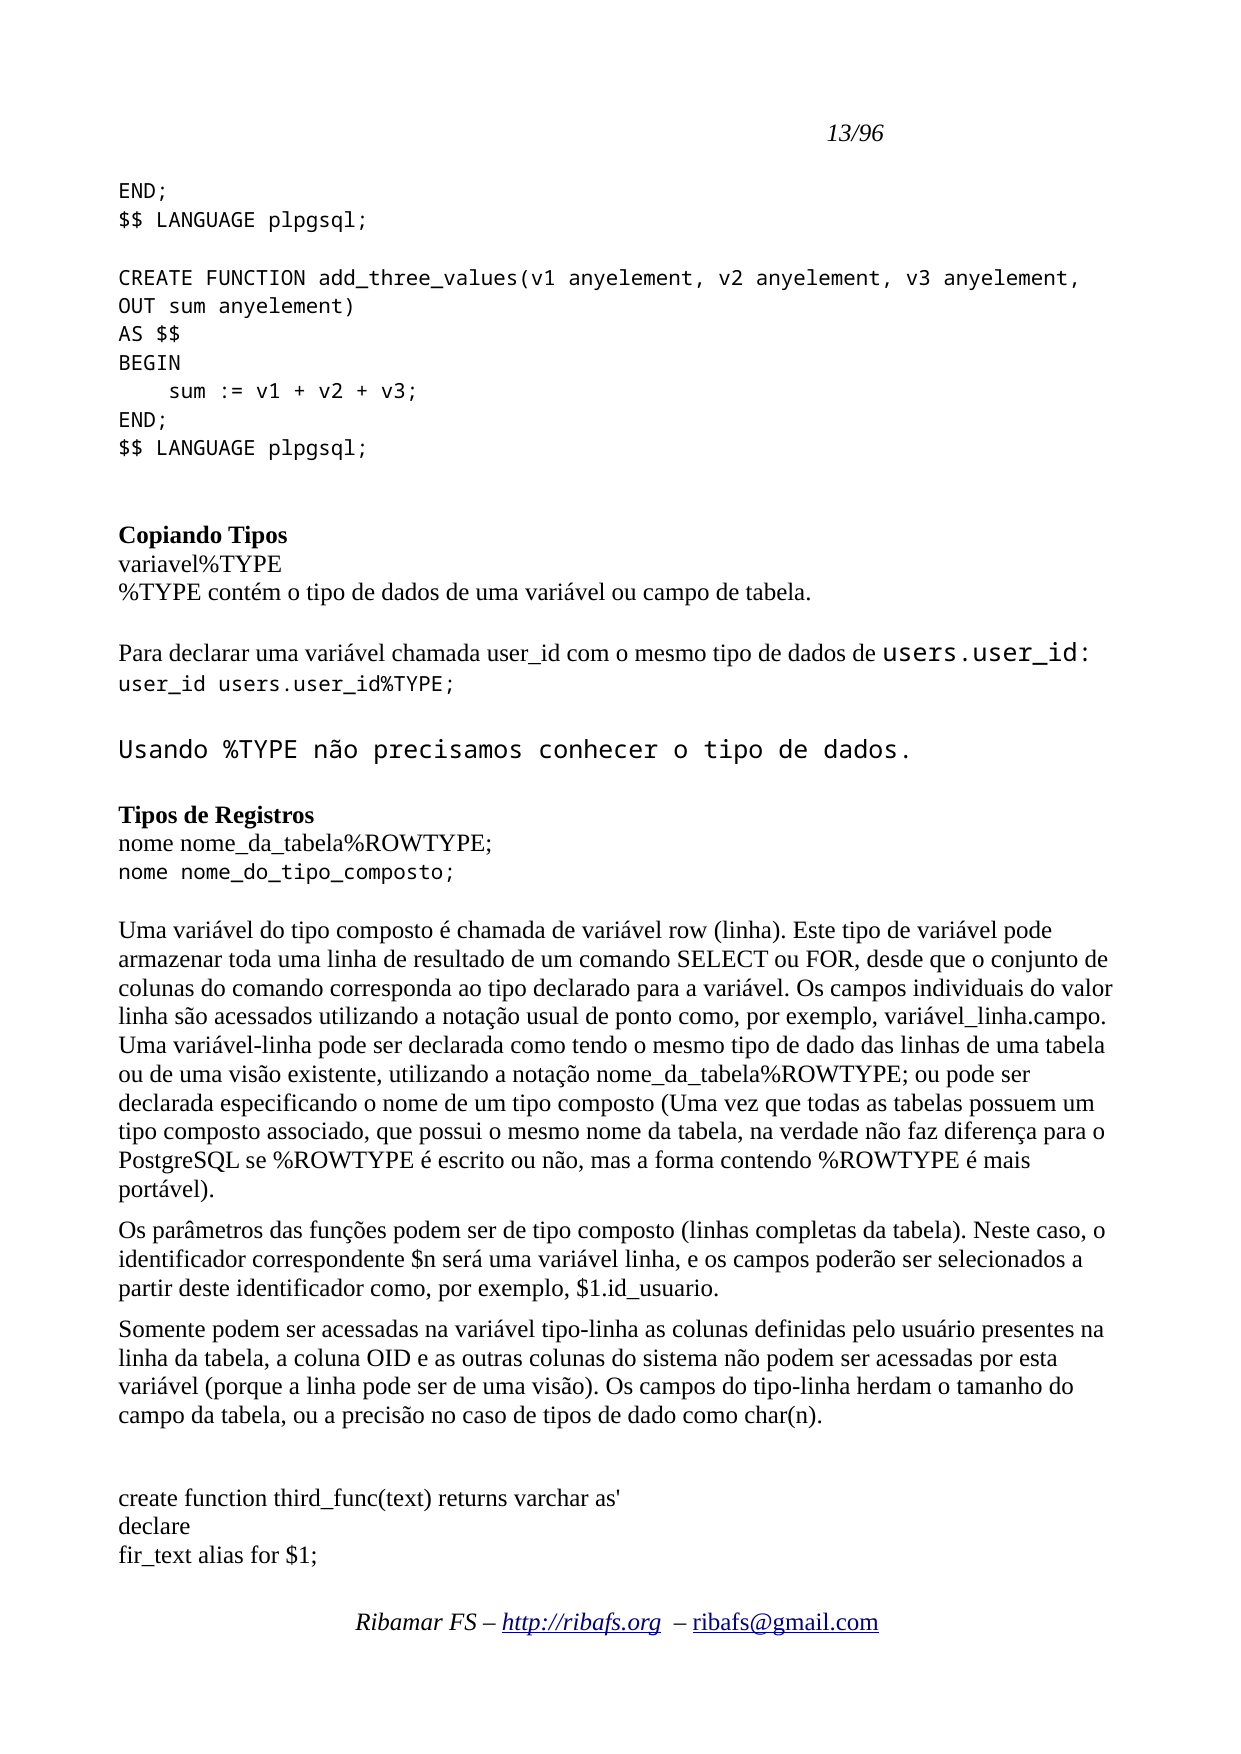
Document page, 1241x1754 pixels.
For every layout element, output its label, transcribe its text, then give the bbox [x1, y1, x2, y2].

text Uma variável-linha pode ser declarada como tendo o mesmo tipo de dado das linhas de uma tabela ou de uma visão existente, utilizando a notação nome_da_tabela%ROWTYPE; ou pode ser declarada especificando o nome de um tipo composto (Uma vez que todas as tabelas possuem um tipo composto associado, que possui o mesmo nome da tabela, na verdade não faz diferença para o PostgreSQL se %ROWTYPE é escrito ou não, mas a forma contendo %ROWTYPE é mais portável). [118, 1030, 1122, 1203]
text create function third_func(text) returns varchar as' declare fir_text alias for $1; [118, 1483, 1122, 1569]
text Usando %TYPE não precisamos conhecer o tipo de dados. [118, 732, 1122, 766]
text BEGIN [118, 348, 1122, 376]
text Somente podem ser acessadas na variável tipo-linha as colunas definidas pelo usuário presentes na linha da tabela, a coluna OID e as outras colunas do sistema não podem ser acessadas por esta variável (porque a linha pode ser de uma visão). Os campos do tipo-linha herdam o tamanho do campo da tabela, ou a precisão no caso de tipos de dado como char(n). [118, 1314, 1122, 1429]
text AS $$ [118, 319, 1122, 348]
text Tipos de Registros [118, 800, 1122, 828]
text user_id users.user_id%TYPE; [118, 669, 1122, 697]
text sum := v1 + v2 + v3; [118, 376, 1122, 405]
text Para declarar uma variável chamada user_id com o mesmo tipo de dados de users.user_id: [118, 635, 1122, 669]
text nome nome_da_tabela%ROWTYPE; [118, 828, 1122, 857]
text Uma variável do tipo composto é chamada de variável row (linha). Este tipo de variável pode armazenar toda uma linha de resultado de um comando SELECT ou FOR, desde que o conjunto de colunas do comando corresponda ao tipo declarado para a variável. Os campos individuais do valor linha são acessados utilizando a notação usual de ponto como, por exemplo, variável_linha.campo. [118, 915, 1122, 1030]
text $$ LANGUAGE plpgsql; [118, 205, 1122, 233]
text Os parâmetros das funções podem ser de tipo composto (linhas completas da tabela). Neste caso, o identificador correspondente $n será uma variável linha, e os campos poderão ser selecionados a partir deste identificador como, por exemplo, $1.id_usuario. [118, 1215, 1122, 1301]
text %TYPE contém o tipo de dados de uma variável ou campo de tabela. [118, 577, 1122, 606]
text Copiando Tipos [118, 520, 1122, 549]
text $$ LANGUAGE plpgsql; [118, 433, 1122, 462]
text CREATE FUNCTION add_three_values(v1 anyelement, v2 anyelement, v3 anyelement, OUT sum anyelement) [118, 263, 1122, 319]
text nome nome_do_tipo_composto; [118, 857, 1122, 886]
text END; [118, 176, 1122, 205]
text END; [118, 405, 1122, 433]
text variavel%TYPE [118, 549, 1122, 577]
